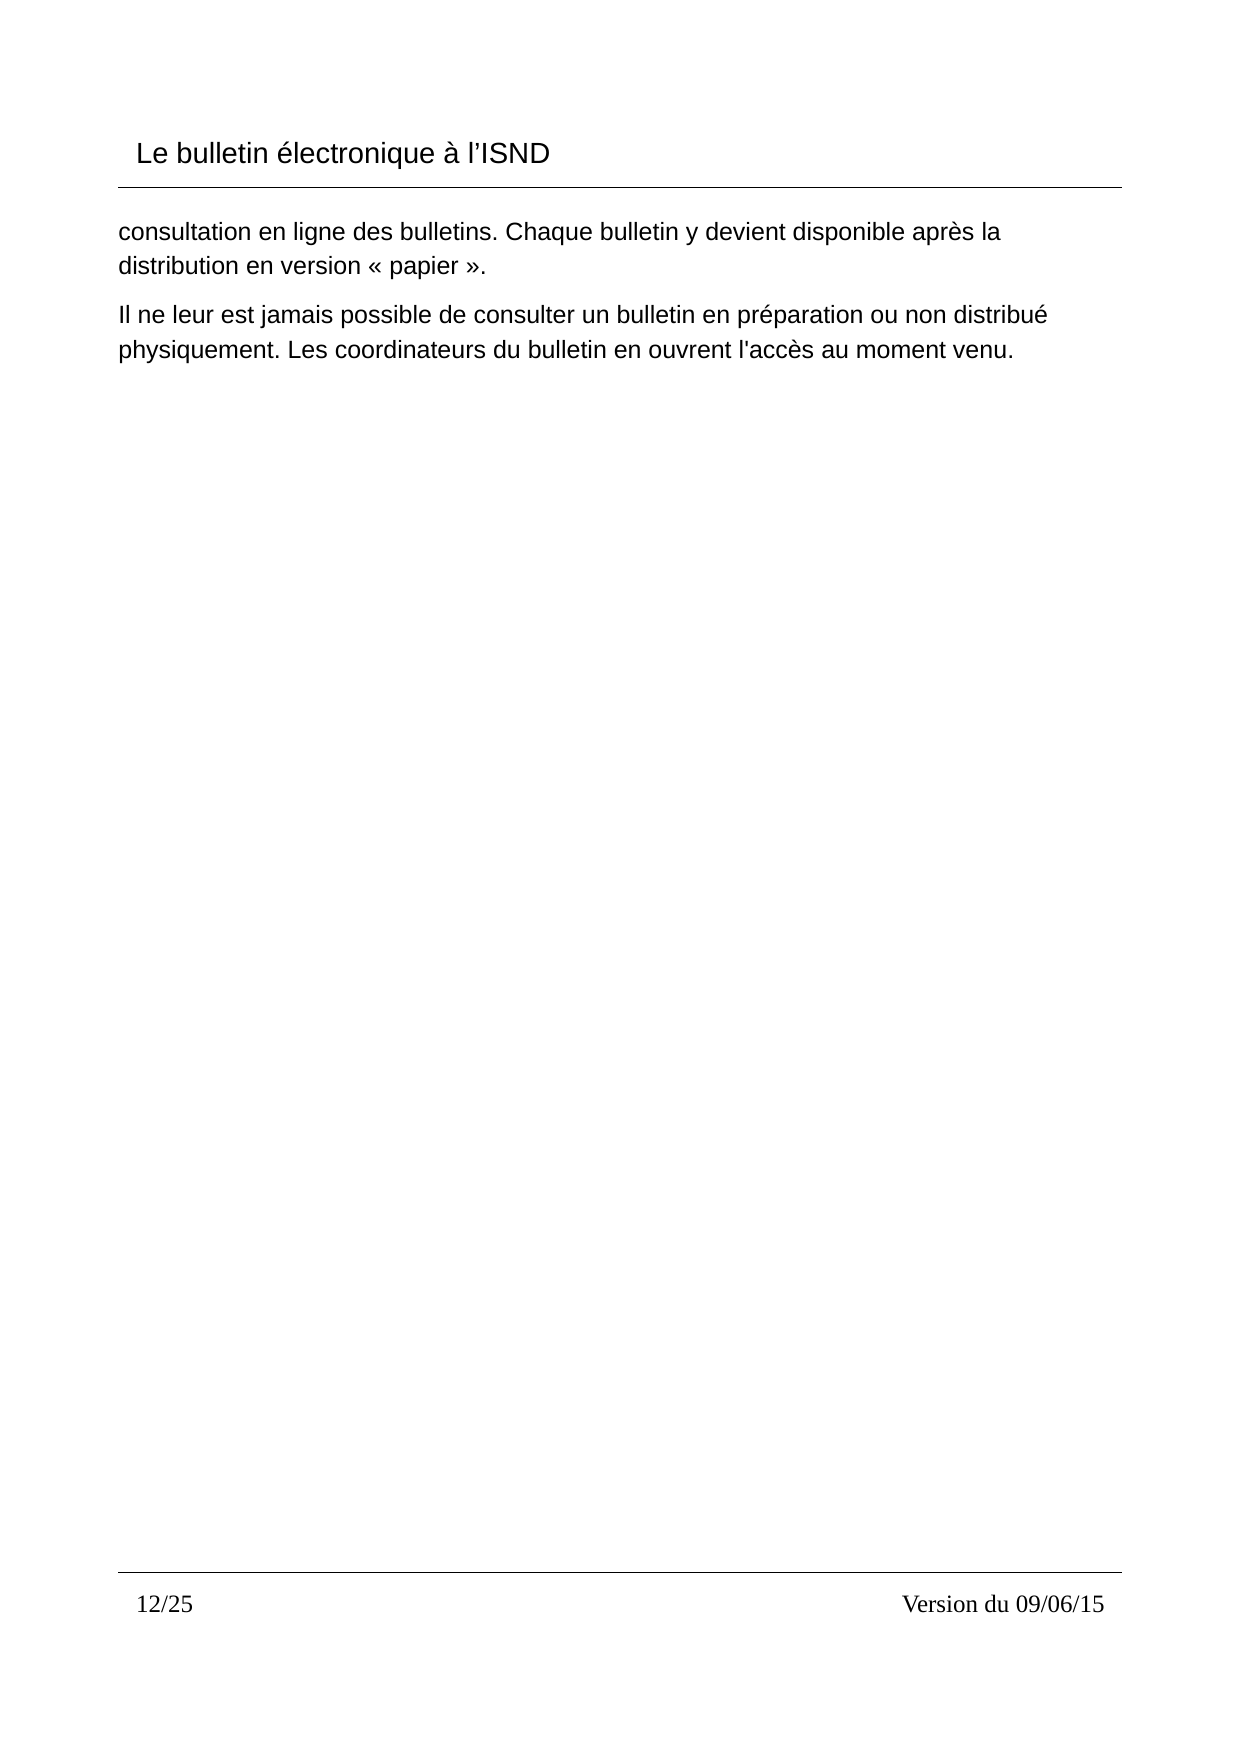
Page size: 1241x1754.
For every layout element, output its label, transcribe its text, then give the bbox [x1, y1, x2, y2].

text consultation en ligne des bulletins. Chaque bulletin y devient disponible après la distribution en version « papier ». [118, 217, 1122, 280]
text Il ne leur est jamais possible de consulter un bulletin en préparation ou non distribué physiquement. Les coordinateurs du bulletin en ouvrent l'accès au moment venu. [118, 300, 1122, 363]
